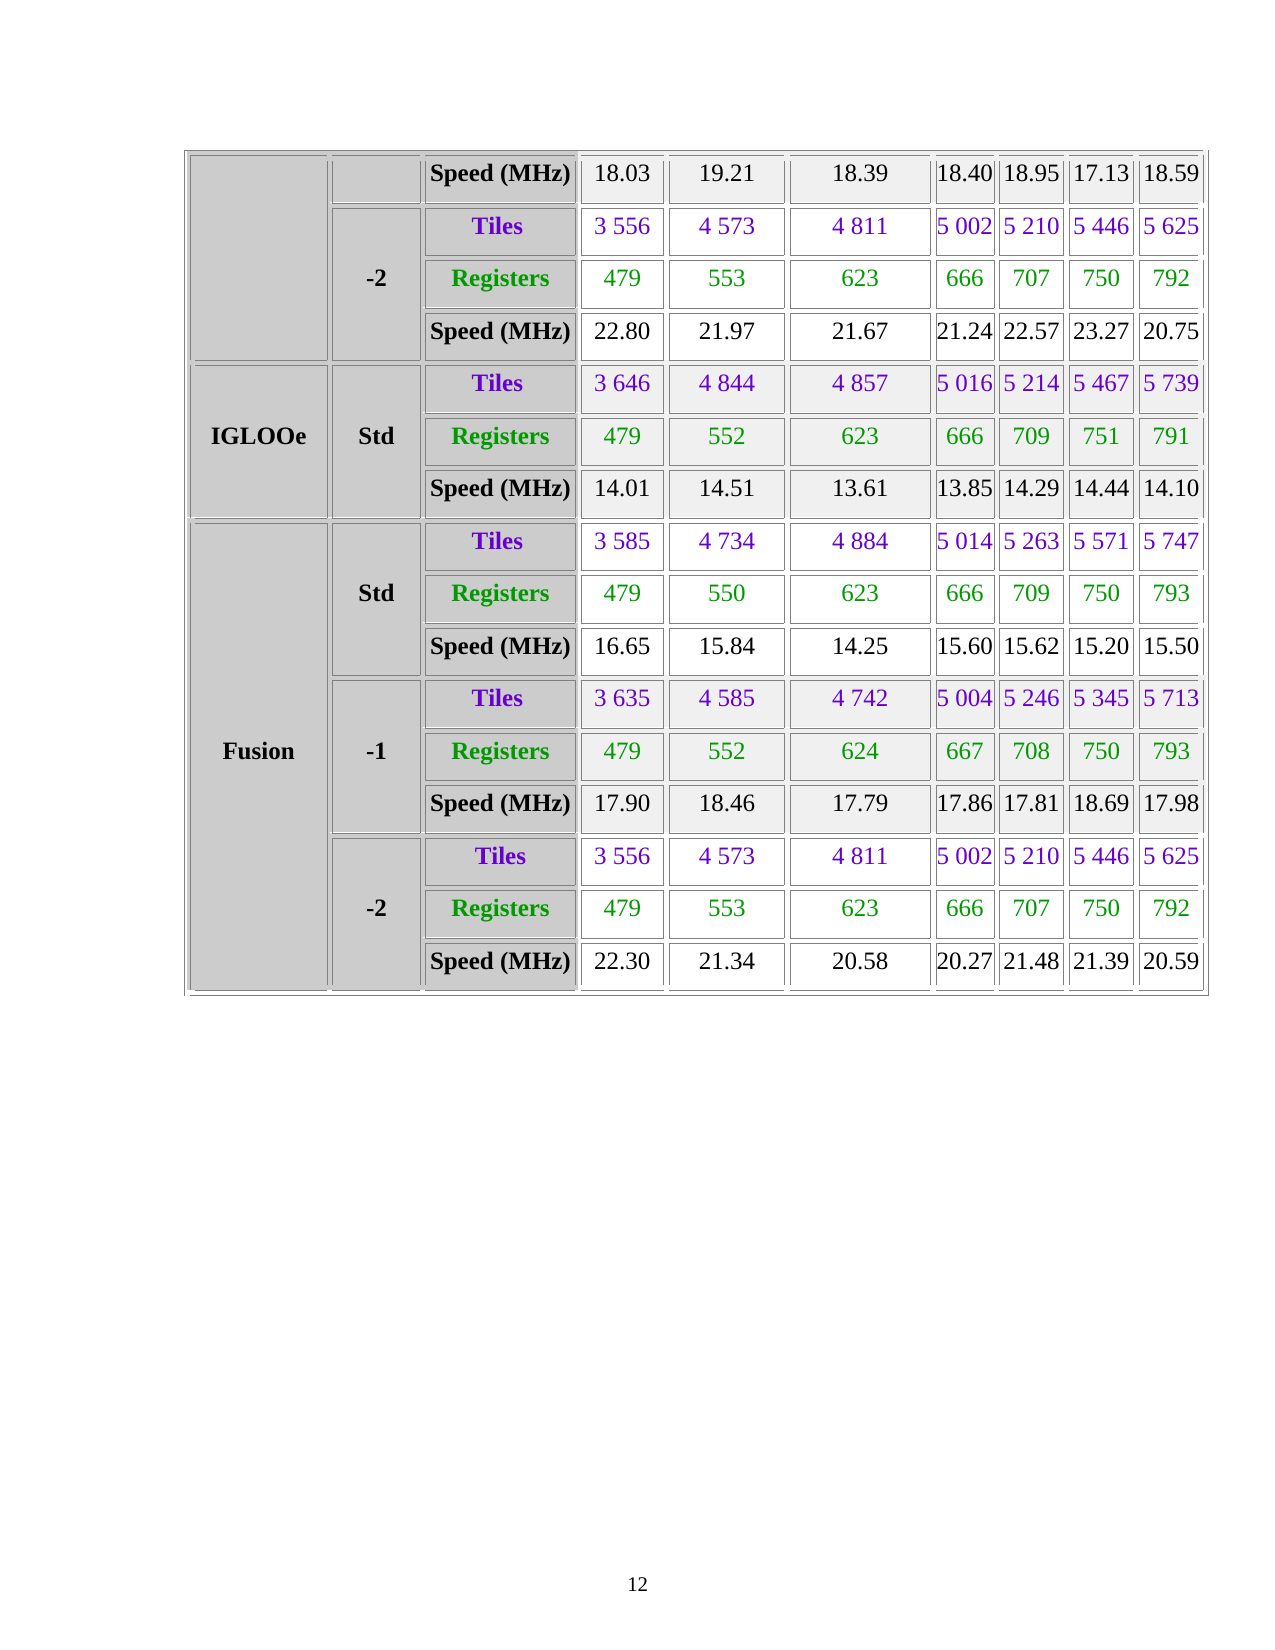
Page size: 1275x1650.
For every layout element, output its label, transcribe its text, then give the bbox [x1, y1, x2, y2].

table_cell 750 [1066, 255, 1136, 307]
table_cell 22.80 [578, 308, 666, 360]
table_cell 4 857 [787, 360, 933, 412]
table_cell 3 556 [578, 203, 666, 255]
table_cell 5 625 [1136, 203, 1206, 255]
table_cell 667 [933, 728, 996, 780]
table_cell 17.98 [1136, 780, 1206, 832]
table_cell 751 [1066, 413, 1136, 465]
table_cell 5 214 [996, 360, 1066, 412]
table_cell 479 [578, 885, 666, 937]
table_cell 552 [666, 413, 787, 465]
table_cell 14.25 [787, 623, 933, 675]
table_cell 14.51 [666, 465, 787, 517]
table_cell Speed (MHz) [423, 308, 578, 360]
table_cell 17.79 [787, 780, 933, 832]
table_cell [187, 151, 330, 360]
table_cell 5 747 [1136, 518, 1206, 570]
table_cell 5 014 [933, 518, 996, 570]
table_cell 709 [996, 570, 1066, 622]
table_cell 4 811 [787, 203, 933, 255]
table_cell 4 742 [787, 675, 933, 727]
table_cell Registers [423, 413, 578, 465]
table_cell Speed (MHz) [423, 938, 578, 990]
table_cell 5 571 [1066, 518, 1136, 570]
table_cell 22.57 [996, 308, 1066, 360]
table_cell 22.30 [578, 938, 666, 990]
table_cell 18.69 [1066, 780, 1136, 832]
table_cell [330, 151, 423, 202]
table_cell Std [330, 360, 423, 517]
table_cell 18.46 [666, 780, 787, 832]
table_cell 5 210 [996, 203, 1066, 255]
table_cell 18.95 [996, 151, 1066, 202]
table_cell 21.48 [996, 938, 1066, 990]
table_cell 623 [787, 885, 933, 937]
table_cell 19.21 [666, 151, 787, 202]
table_cell 552 [666, 728, 787, 780]
table_cell 479 [578, 413, 666, 465]
table_cell Tiles [423, 203, 578, 255]
table_cell Speed (MHz) [423, 465, 578, 517]
table_cell Tiles [423, 675, 578, 727]
table_cell 3 635 [578, 675, 666, 727]
table_cell Registers [423, 885, 578, 937]
table_cell 5 016 [933, 360, 996, 412]
table_cell Std [330, 518, 423, 675]
table_cell 21.34 [666, 938, 787, 990]
table_cell 666 [933, 413, 996, 465]
table_cell 5 345 [1066, 675, 1136, 727]
table_cell 750 [1066, 570, 1136, 622]
table_cell 5 002 [933, 203, 996, 255]
table_cell 791 [1136, 413, 1206, 465]
table_cell 3 646 [578, 360, 666, 412]
table_cell 708 [996, 728, 1066, 780]
table_cell 15.84 [666, 623, 787, 675]
table_cell 5 246 [996, 675, 1066, 727]
table_cell 4 844 [666, 360, 787, 412]
table_cell 707 [996, 255, 1066, 307]
table_cell 793 [1136, 570, 1206, 622]
table_cell 793 [1136, 728, 1206, 780]
table_cell 5 263 [996, 518, 1066, 570]
table_cell 14.29 [996, 465, 1066, 517]
table_cell 5 446 [1066, 203, 1136, 255]
table_cell 21.24 [933, 308, 996, 360]
table_cell 15.60 [933, 623, 996, 675]
table_cell Speed (MHz) [423, 151, 578, 202]
table_cell Fusion [187, 518, 330, 990]
table_cell 14.44 [1066, 465, 1136, 517]
table_cell IGLOOe [187, 360, 330, 517]
table_cell Registers [423, 728, 578, 780]
table_cell 20.58 [787, 938, 933, 990]
table_cell 550 [666, 570, 787, 622]
table_cell 20.59 [1136, 938, 1206, 990]
table_cell 666 [933, 885, 996, 937]
table_cell 16.65 [578, 623, 666, 675]
table_cell 14.01 [578, 465, 666, 517]
table_cell 707 [996, 885, 1066, 937]
table_cell 623 [787, 255, 933, 307]
table_cell 20.27 [933, 938, 996, 990]
table_cell 553 [666, 255, 787, 307]
table_cell 14.10 [1136, 465, 1206, 517]
table_cell Tiles [423, 518, 578, 570]
table_cell -2 [330, 833, 423, 990]
table_cell 750 [1066, 885, 1136, 937]
table_cell 21.39 [1066, 938, 1136, 990]
table_cell -1 [330, 675, 423, 832]
table_cell 3 556 [578, 833, 666, 885]
table_cell 792 [1136, 255, 1206, 307]
table_cell 4 734 [666, 518, 787, 570]
table_cell 15.62 [996, 623, 1066, 675]
table_cell 666 [933, 570, 996, 622]
table_cell 20.75 [1136, 308, 1206, 360]
table_cell 18.39 [787, 151, 933, 202]
table_cell 17.90 [578, 780, 666, 832]
table_cell 623 [787, 413, 933, 465]
table_cell 5 004 [933, 675, 996, 727]
table_cell Speed (MHz) [423, 780, 578, 832]
table_cell 18.59 [1136, 150, 1206, 202]
table_cell 479 [578, 570, 666, 622]
table_cell 17.13 [1066, 151, 1136, 202]
table_cell 479 [578, 728, 666, 780]
table_cell 624 [787, 728, 933, 780]
table_cell 5 446 [1066, 833, 1136, 885]
table_cell 479 [578, 255, 666, 307]
table_cell 13.85 [933, 465, 996, 517]
table_cell 4 811 [787, 833, 933, 885]
table_cell 553 [666, 885, 787, 937]
table_cell 15.20 [1066, 623, 1136, 675]
table_cell Tiles [423, 833, 578, 885]
table_cell 792 [1136, 885, 1206, 937]
table_cell Registers [423, 570, 578, 622]
table_cell 5 467 [1066, 360, 1136, 412]
table_cell 5 210 [996, 833, 1066, 885]
table_cell 4 573 [666, 833, 787, 885]
table_cell Registers [423, 255, 578, 307]
table_cell 666 [933, 255, 996, 307]
table_cell 18.40 [933, 151, 996, 202]
table_cell 3 585 [578, 518, 666, 570]
table_cell 623 [787, 570, 933, 622]
table_cell 5 002 [933, 833, 996, 885]
table_cell 21.97 [666, 308, 787, 360]
table_cell 4 884 [787, 518, 933, 570]
table_cell 750 [1066, 728, 1136, 780]
table_cell 5 625 [1136, 833, 1206, 885]
table_cell -2 [330, 203, 423, 360]
table_cell 23.27 [1066, 308, 1136, 360]
table_cell 709 [996, 413, 1066, 465]
table_cell 5 739 [1136, 360, 1206, 412]
table_cell 21.67 [787, 308, 933, 360]
table_cell 17.81 [996, 780, 1066, 832]
table_cell 17.86 [933, 780, 996, 832]
table_cell 4 573 [666, 203, 787, 255]
table_cell 15.50 [1136, 623, 1206, 675]
table_cell 5 713 [1136, 675, 1206, 727]
table_cell Tiles [423, 360, 578, 412]
table_cell 4 585 [666, 675, 787, 727]
table_cell 18.03 [578, 151, 666, 202]
table_cell Speed (MHz) [423, 623, 578, 675]
table_cell 13.61 [787, 465, 933, 517]
